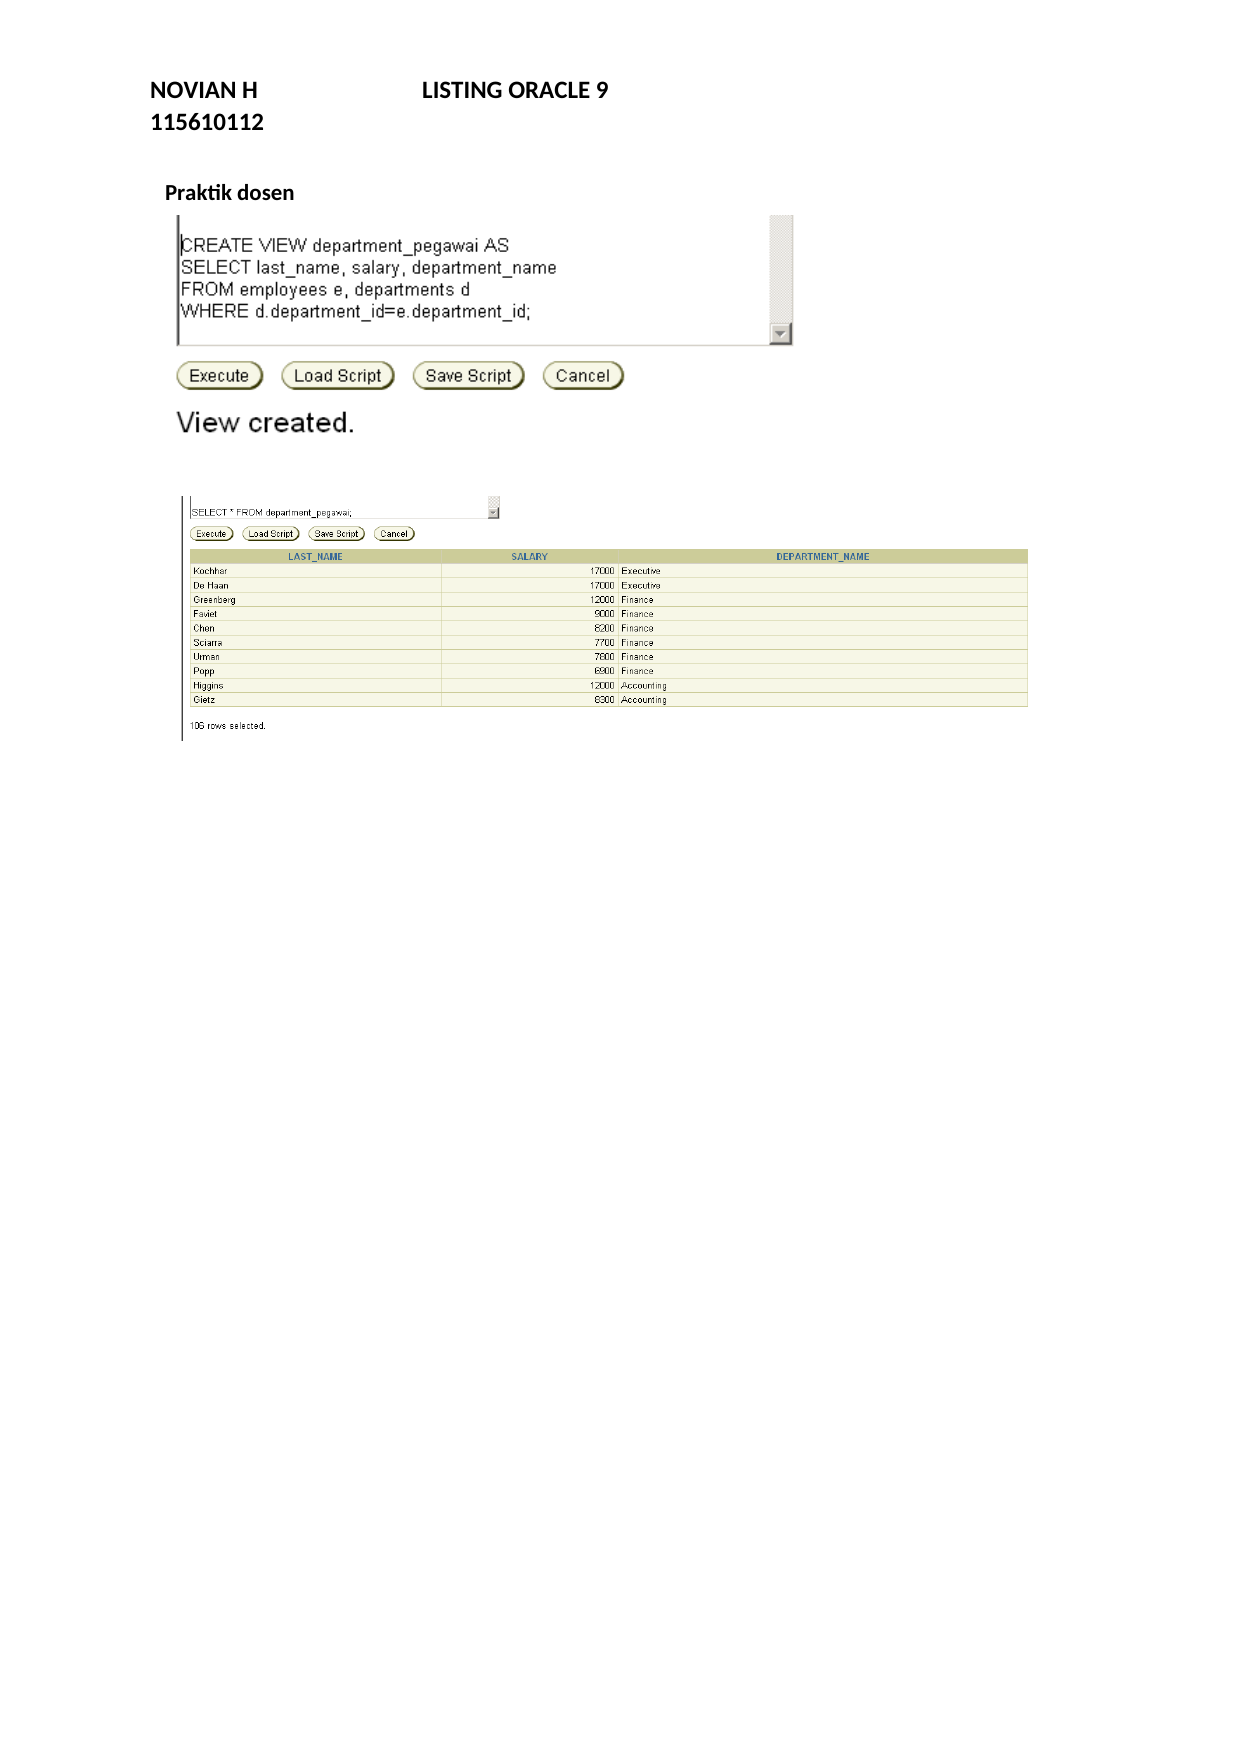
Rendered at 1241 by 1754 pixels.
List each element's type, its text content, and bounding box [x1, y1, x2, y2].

text Praktik dosen [165, 178, 1090, 206]
picture [181, 496, 1037, 741]
picture [166, 215, 797, 451]
